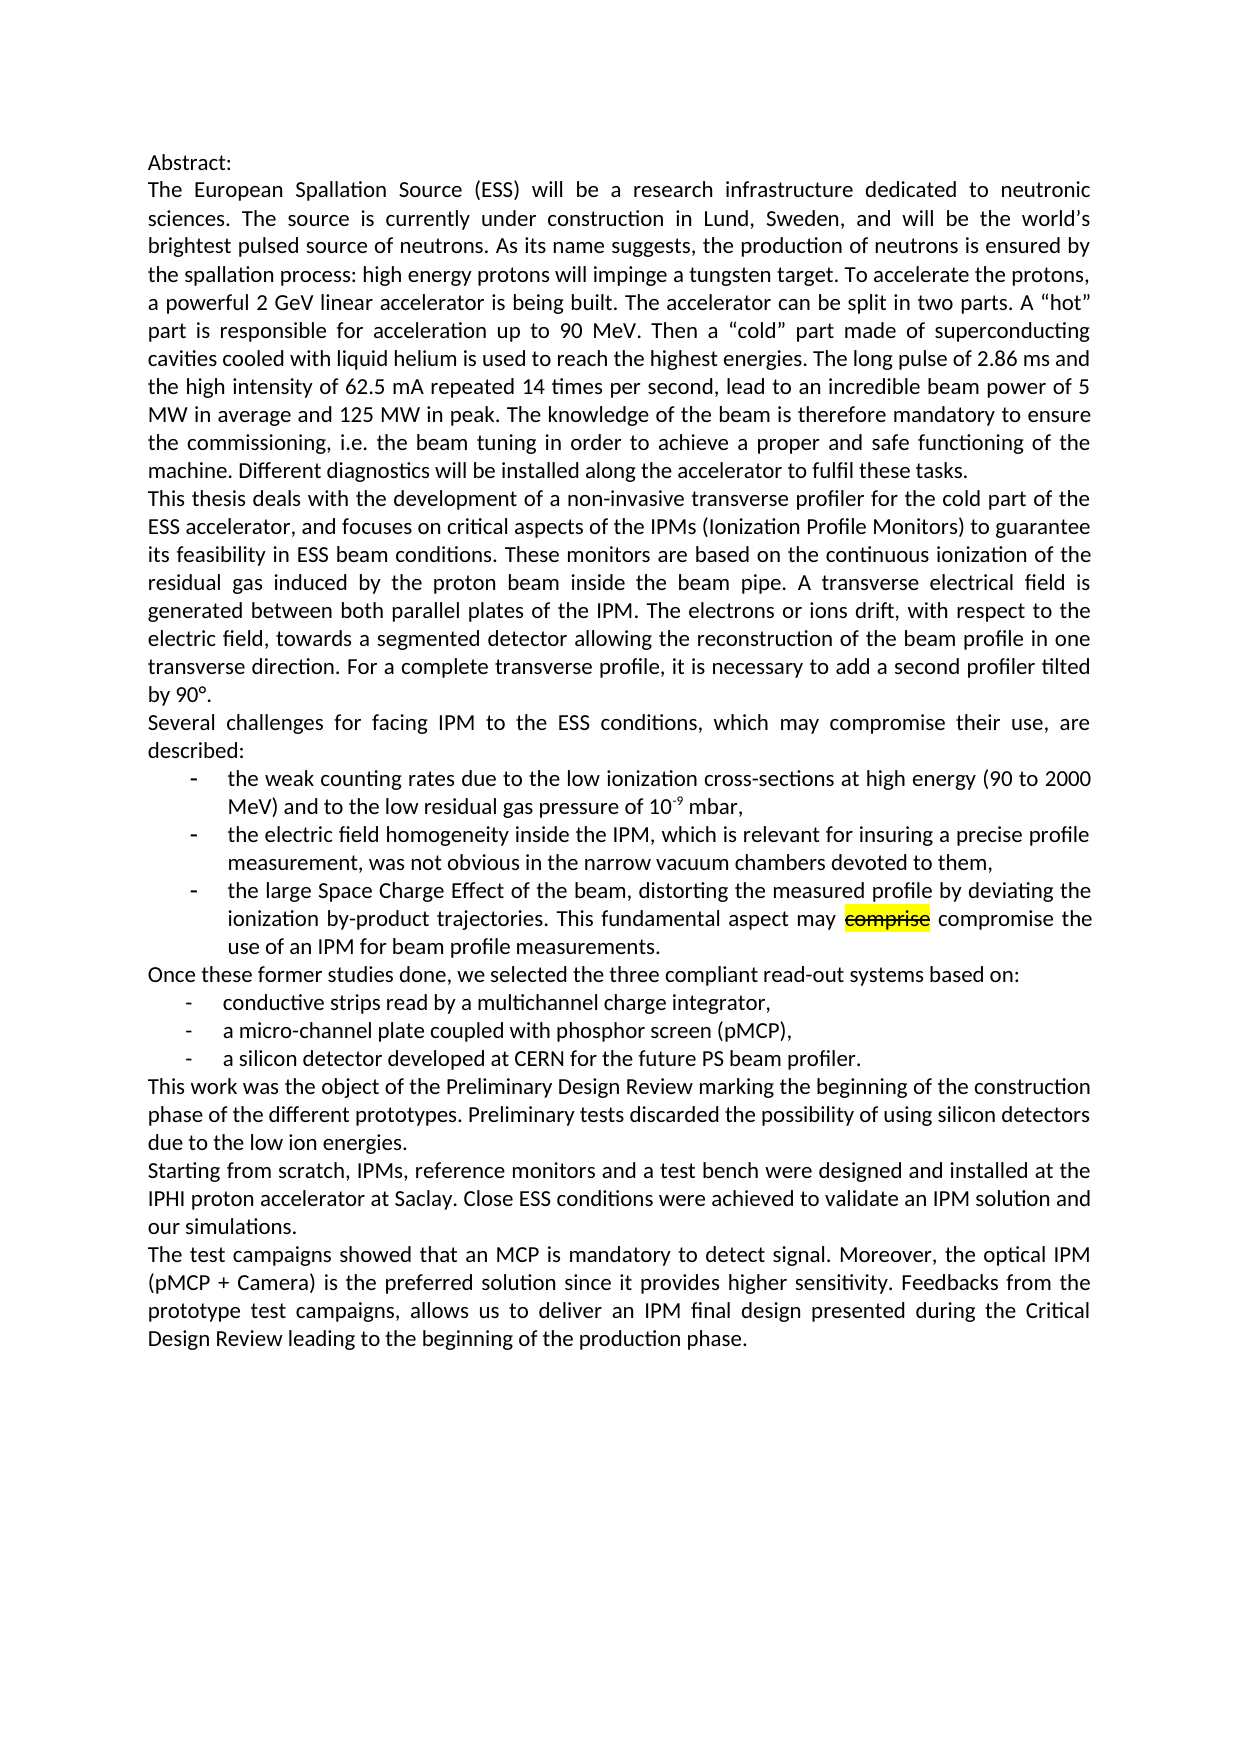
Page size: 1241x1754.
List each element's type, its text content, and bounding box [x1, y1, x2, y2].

text Several challenges for facing IPM to the ESS conditions, which may compromise their use, are described: [148, 708, 1093, 764]
text The European Spallation Source (ESS) will be a research infrastructure dedicated to neutronic sciences. The source is currently under construction in Lund, Sweden, and will be the world’s brightest pulsed source of neutrons. As its name suggests, the production of neutrons is ensured by the spallation process: high energy protons will impinge a tungsten target. To accelerate the protons, a powerful 2 GeV linear accelerator is being built. The accelerator can be split in two parts. A “hot” part is responsible for acceleration up to 90 MeV. Then a “cold” part made of superconducting cavities cooled with liquid helium is used to reach the highest energies. The long pulse of 2.86 ms and the high intensity of 62.5 mA repeated 14 times per second, lead to an incredible beam power of 5 MW in average and 125 MW in peak. The knowledge of the beam is therefore mandatory to ensure the commissioning, i.e. the beam tuning in order to achieve a proper and safe functioning of the machine. Different diagnostics will be installed along the accelerator to fulfil these tasks. [148, 176, 1093, 484]
list the large Space Charge Effect of the beam, distorting the measured profile by deviating the ionization by-product trajectories. This fundamental aspect may comprise compromise the use of an IPM for beam profile measurements. [190, 876, 1093, 960]
list a silicon detector developed at CERN for the future PS beam profiler. [185, 1044, 1093, 1072]
text The test campaigns showed that an MCP is mandatory to detect signal. Moreover, the optical IPM (pMCP + Camera) is the preferred solution since it provides higher sensitivity. Feedbacks from the prototype test campaigns, allows us to deliver an IPM final design presented during the Critical Design Review leading to the beginning of the production phase. [148, 1240, 1093, 1352]
text This work was the object of the Preliminary Design Review marking the beginning of the construction phase of the different prototypes. Preliminary tests discarded the possibility of using silicon detectors due to the low ion energies. [148, 1072, 1093, 1156]
list the weak counting rates due to the low ionization cross-sections at high energy (90 to 2000 MeV) and to the low residual gas pressure of 10-9 mbar, [190, 764, 1093, 820]
text Once these former studies done, we selected the three compliant read-out systems based on: [148, 960, 1093, 988]
text Starting from scratch, IPMs, reference monitors and a test bench were designed and installed at the IPHI proton accelerator at Saclay. Close ESS conditions were achieved to validate an IPM solution and our simulations. [148, 1156, 1093, 1240]
text Abstract: [148, 148, 1093, 176]
list a micro-channel plate coupled with phosphor screen (pMCP), [185, 1016, 1093, 1044]
list conductive strips read by a multichannel charge integrator, [185, 988, 1093, 1016]
text This thesis deals with the development of a non-invasive transverse profiler for the cold part of the ESS accelerator, and focuses on critical aspects of the IPMs (Ionization Profile Monitors) to guarantee its feasibility in ESS beam conditions. These monitors are based on the continuous ionization of the residual gas induced by the proton beam inside the beam pipe. A transverse electrical field is generated between both parallel plates of the IPM. The electrons or ions drift, with respect to the electric field, towards a segmented detector allowing the reconstruction of the beam profile in one transverse direction. For a complete transverse profile, it is necessary to add a second profiler tilted by 90°. [148, 484, 1093, 708]
list the electric field homogeneity inside the IPM, which is relevant for insuring a precise profile measurement, was not obvious in the narrow vacuum chambers devoted to them, [190, 820, 1093, 876]
